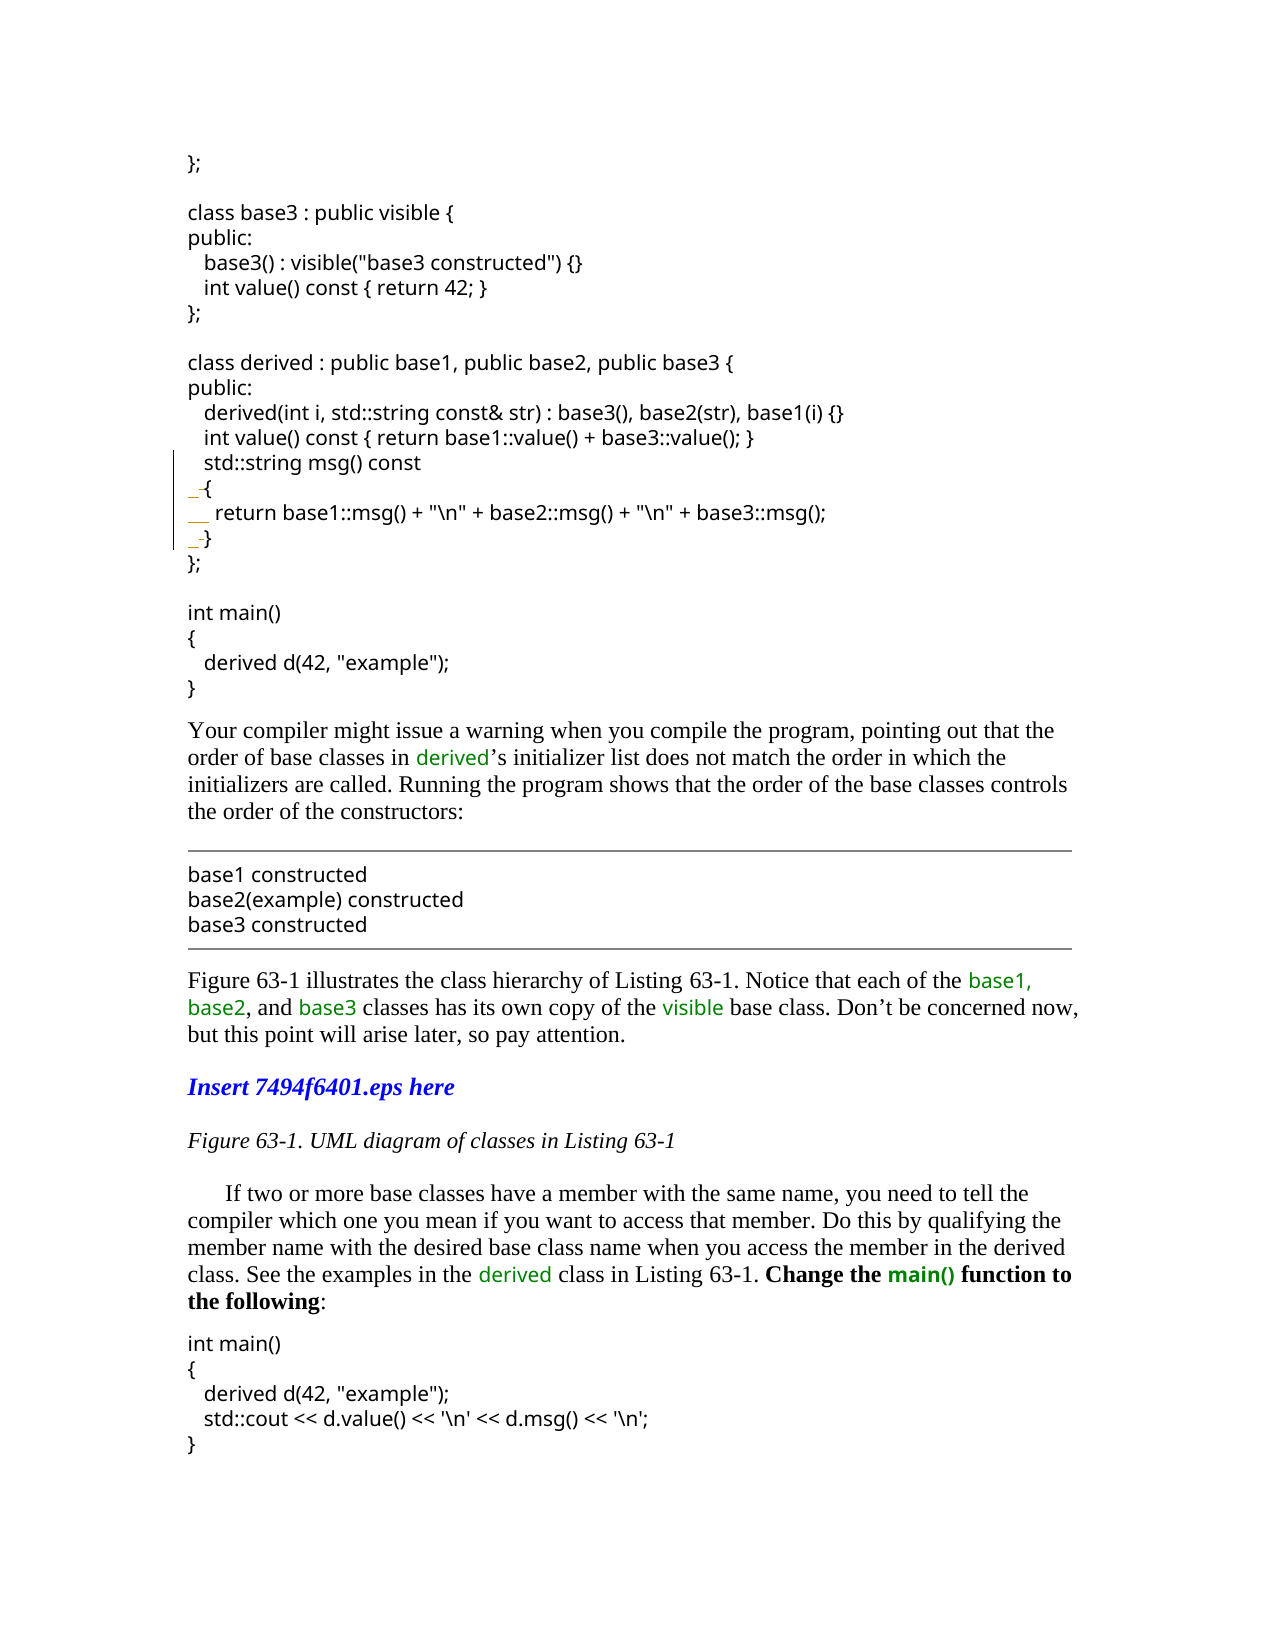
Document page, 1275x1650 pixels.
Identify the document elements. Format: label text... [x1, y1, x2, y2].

text derived d(42, "example"); [187, 1382, 1072, 1407]
text Figure 63-1. UML diagram of classes in Listing 63-1 [187, 1126, 1087, 1155]
text } [187, 525, 1072, 550]
text } [187, 675, 1072, 700]
text public: [187, 225, 1072, 250]
text }; [187, 550, 1072, 575]
text derived(int i, std::string const& str) : base3(), base2(str), base1(i) {} [187, 400, 1072, 425]
text base3() : visible("base3 constructed") {} [187, 250, 1072, 275]
text If two or more base classes have a member with the same name, you need to tell the compiler which one you mean if you want to access that member. Do this by qualifying the member name with the desired base class name when you access the member in the derived class. See the examples in the derived class in Listing 63-1. Change the main() function to the following: [187, 1180, 1087, 1315]
text base3 constructed [187, 912, 1072, 950]
text class base3 : public visible { [187, 200, 1072, 225]
text int value() const { return 42; } [187, 275, 1072, 300]
text } [187, 1432, 1072, 1457]
text std::cout << d.value() << '\n' << d.msg() << '\n'; [187, 1407, 1072, 1432]
text return base1::msg() + "\n" + base2::msg() + "\n" + base3::msg(); [187, 500, 1072, 525]
text Figure 63-1 illustrates the class hierarchy of Listing 63-1. Notice that each of the base1, base2, and base3 classes has its own copy of the visible base class. Don’t be concerned now, but this point will arise later, so pay attention. [187, 967, 1087, 1048]
text { [187, 475, 1072, 500]
text }; [187, 300, 1072, 325]
text { [187, 625, 1072, 650]
text Your compiler might issue a warning when you compile the program, pointing out that the order of base classes in derived’s initializer list does not match the order in which the initializers are called. Running the program shows that the order of the base classes controls the order of the constructors: [187, 717, 1087, 825]
text base1 constructed [187, 851, 1072, 887]
text public: [187, 375, 1072, 400]
text class derived : public base1, public base2, public base3 { [187, 350, 1072, 375]
text Insert 7494f6401.eps here [187, 1073, 1087, 1101]
text }; [187, 150, 1072, 175]
text int value() const { return base1::value() + base3::value(); } [187, 425, 1072, 450]
text base2(example) constructed [187, 887, 1072, 912]
text std::string msg() const [187, 450, 1072, 475]
text int main() [187, 600, 1072, 625]
text { [187, 1357, 1072, 1382]
text int main() [187, 1332, 1072, 1357]
text derived d(42, "example"); [187, 650, 1072, 675]
